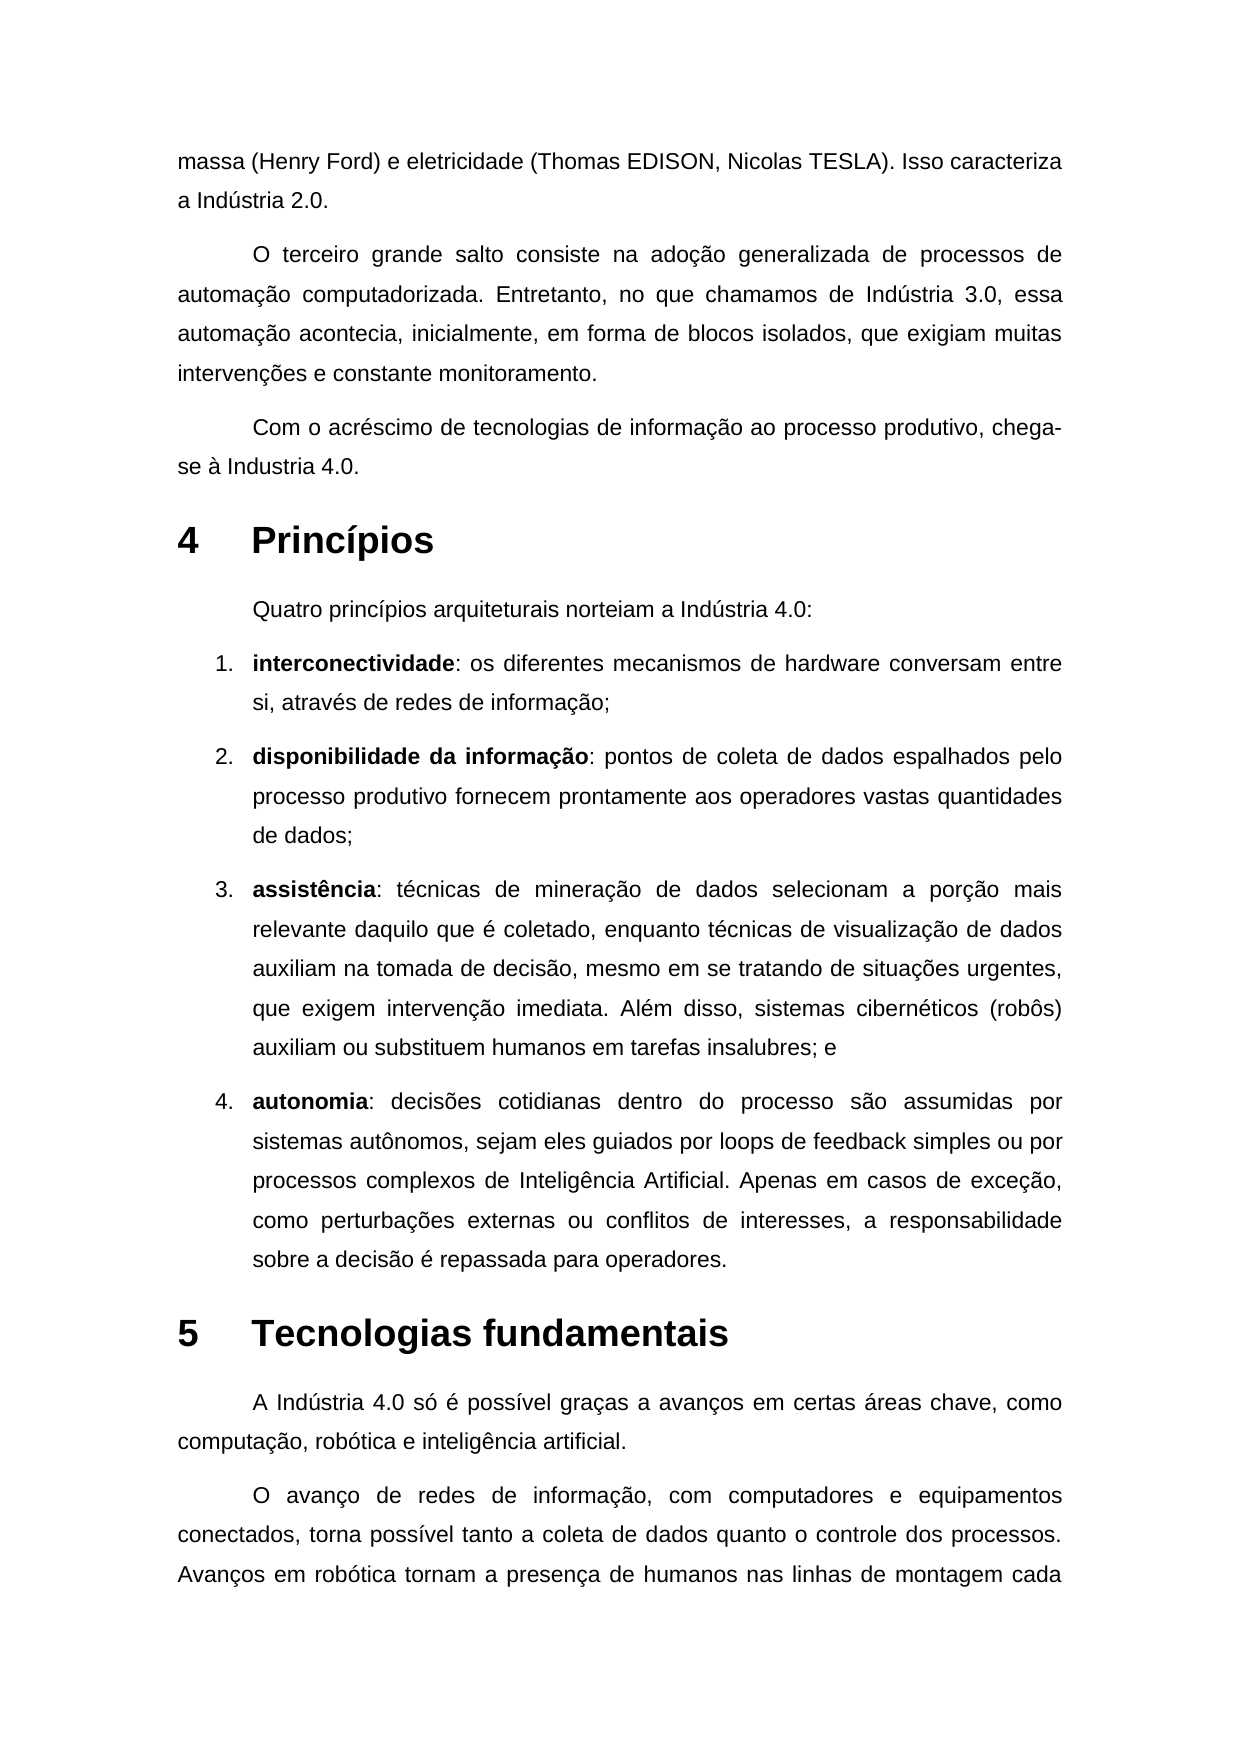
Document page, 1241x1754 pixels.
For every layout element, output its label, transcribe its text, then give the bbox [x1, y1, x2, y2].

text Com o acréscimo de tecnologias de informação ao processo produtivo, chega-se à Industria 4.0. [177, 414, 1063, 479]
text O avanço de redes de informação, com computadores e equipamentos conectados, torna possível tanto a coleta de dados quanto o controle dos processos. Avanços em robótica tornam a presença de humanos nas linhas de montagem cada [177, 1482, 1063, 1587]
text A Indústria 4.0 só é possível graças a avanços em certas áreas chave, como computação, robótica e inteligência artificial. [177, 1388, 1063, 1454]
text O terceiro grande salto consiste na adoção generalizada de processos de automação computadorizada. Entretanto, no que chamamos de Indústria 3.0, essa automação acontecia, inicialmente, em forma de blocos isolados, que exigiam muitas intervenções e constante monitoramento. [177, 241, 1063, 386]
text Quatro princípios arquiteturais norteiam a Indústria 4.0: [177, 596, 1063, 622]
list assistência: técnicas de mineração de dados selecionam a porção mais relevante daquilo que é coletado, enquanto técnicas de visualização de dados auxiliam na tomada de decisão, mesmo em se tratando de situações urgentes, que exigem intervenção imediata. Além disso, sistemas cibernéticos (robôs) auxiliam ou substituem humanos em tarefas insalubres; e [215, 876, 1063, 1060]
subtitle Princípios [177, 518, 1063, 561]
list autonomia: decisões cotidianas dentro do processo são assumidas por sistemas autônomos, sejam eles guiados por loops de feedback simples ou por processos complexos de Inteligência Artificial. Apenas em casos de exceção, como perturbações externas ou conflitos de interesses, a responsabilidade sobre a decisão é repassada para operadores. [215, 1088, 1063, 1272]
list interconectividade: os diferentes mecanismos de hardware conversam entre si, através de redes de informação; [215, 649, 1063, 715]
text massa (Henry Ford) e eletricidade (Thomas EDISON, Nicolas TESLA). Isso caracteriza a Indústria 2.0. [177, 148, 1063, 213]
subtitle Tecnologias fundamentais [177, 1311, 1063, 1354]
list disponibilidade da informação: pontos de coleta de dados espalhados pelo processo produtivo fornecem prontamente aos operadores vastas quantidades de dados; [215, 743, 1063, 848]
